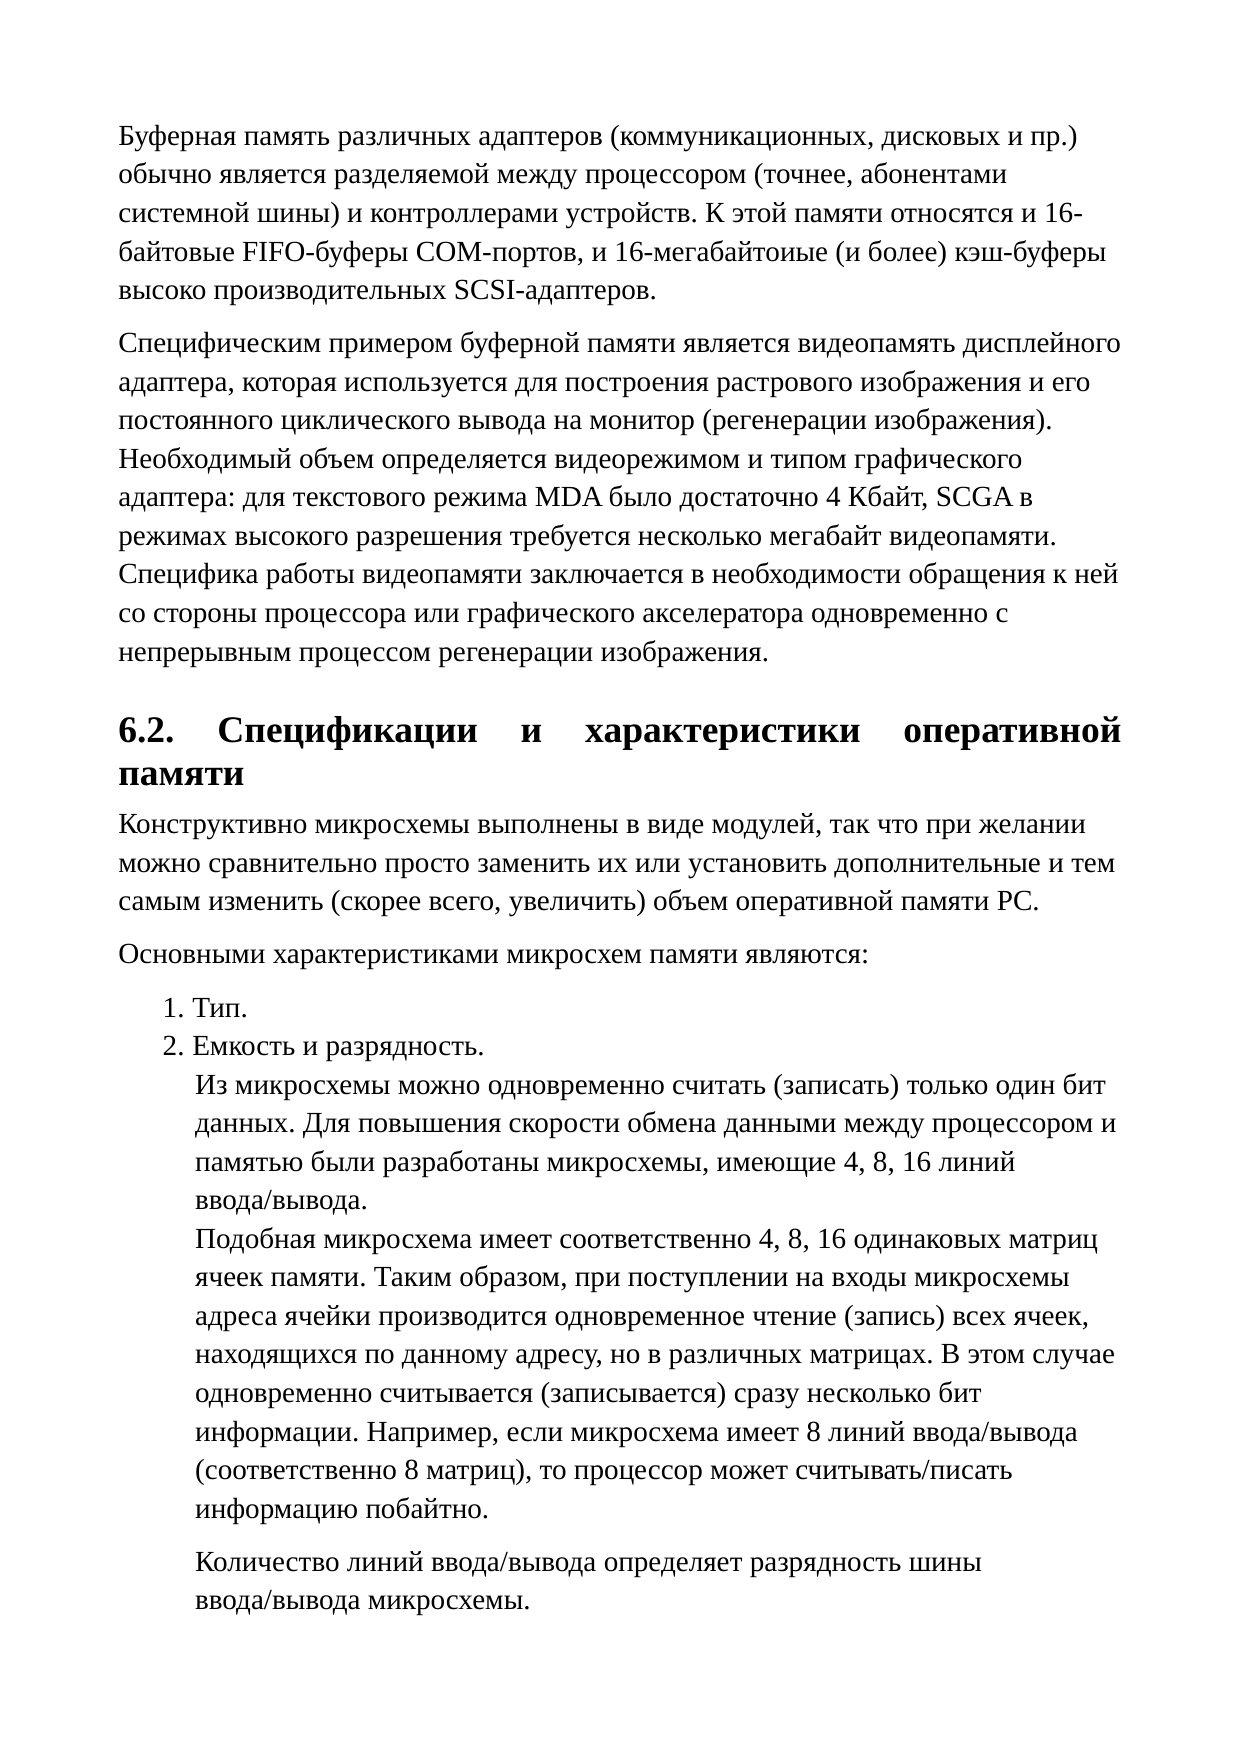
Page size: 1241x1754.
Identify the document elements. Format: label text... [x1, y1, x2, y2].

subtitle 6.2. Спецификации и характеристики оперативной памяти [118, 708, 1122, 794]
text Специфическим примером буферной памяти является видеопамять дисплейного адаптера, которая используется для построения растрового изображения и его постоянного циклического вывода на монитор (регенерации изображения). Необходимый объем определяется видеорежимом и типом графического адаптера: для текстового режима MDA было достаточно 4 Кбайт, SCGA в режимах высокого разрешения требуется несколько мегабайт видеопамяти. Специфика работы видеопамяти заключается в необходимости обращения к ней со стороны процессора или графического акселератора одновременно с непрерывным процессом регенерации изображения. [118, 325, 1122, 667]
list Тип. [162, 990, 1122, 1023]
list Емкость и разрядность. [162, 1028, 1122, 1062]
text Из микросхемы можно одновременно считать (записать) только один бит данных. Для повышения скорости обмена данными между процессором и памятью были разработаны микросхемы, имеющие 4, 8, 16 линий ввода/вывода. [195, 1067, 1122, 1216]
text Конструктивно микросхемы выполнены в виде модулей, так что при желании можно сравнительно просто заменить их или установить дополнительные и тем самым изменить (скорее всего, увеличить) объем оперативной памяти PC. [118, 806, 1122, 917]
text Буферная память различных адаптеров (коммуникационных, дисковых и пр.) обычно является разделяемой между процессором (точнее, абонентами системной шины) и контроллерами устройств. К этой памяти относятся и 16-байтовые FIFO-буферы СОМ-портов, и 16-мегабайтоиые (и более) кэш-буферы высоко производительных SCSI-адаптеров. [118, 118, 1122, 306]
text Количество линий ввода/вывода определяет разрядность шины ввода/вывода микросхемы. [195, 1544, 1122, 1616]
text Основными характеристиками микросхем памяти являются: [118, 937, 1122, 970]
text Подобная микросхема имеет соответственно 4, 8, 16 одинаковых матриц ячеек памяти. Таким образом, при поступлении на входы микросхемы адреса ячейки производится одновременное чтение (запись) всех ячеек, находящихся по данному адресу, но в различных матрицах. В этом случае одновременно считывается (записывается) сразу несколько бит информации. Например, если микросхема имеет 8 линий ввода/вывода (соответственно 8 матриц), то процессор может считывать/писать информацию побайтно. [195, 1221, 1122, 1524]
